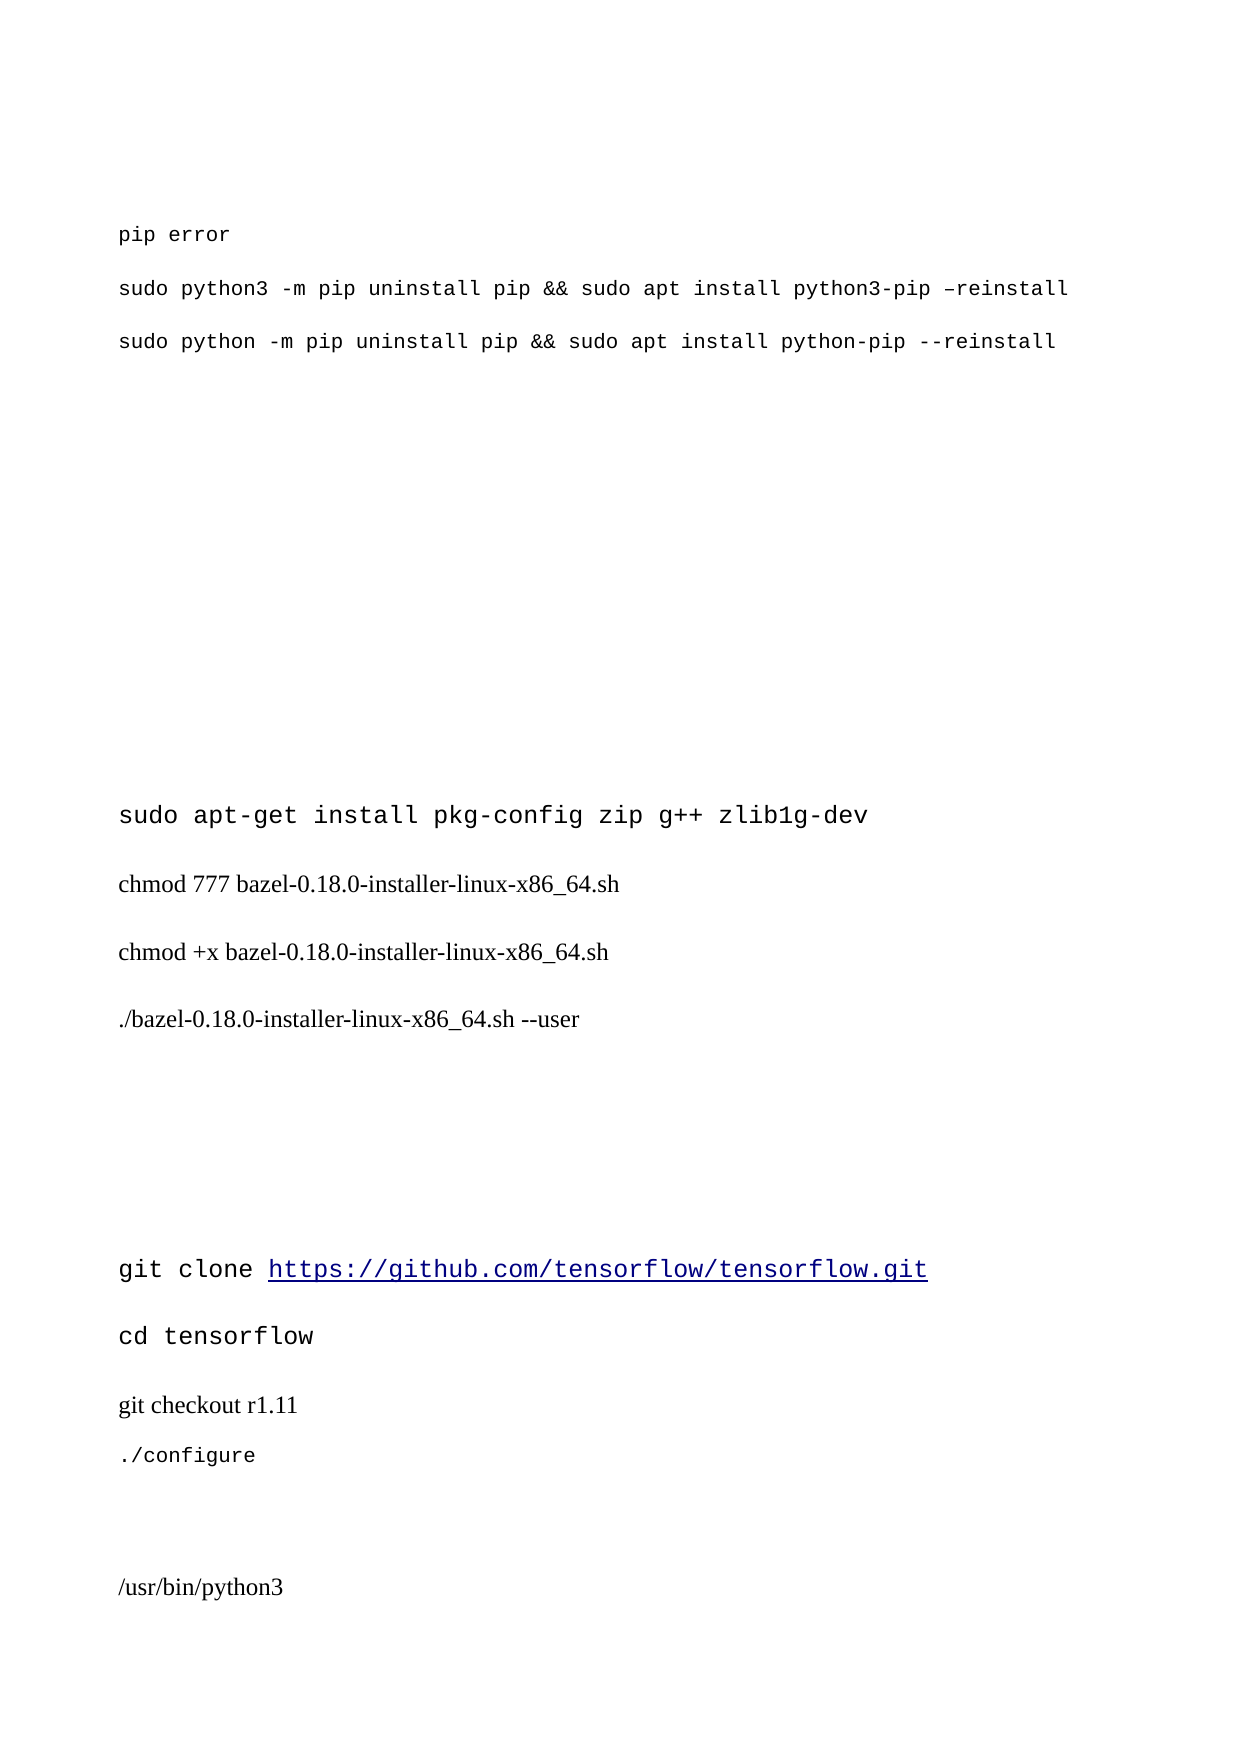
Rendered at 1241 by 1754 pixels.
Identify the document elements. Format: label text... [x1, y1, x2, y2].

text ./configure [118, 1445, 1122, 1469]
text chmod +x bazel-0.18.0-installer-linux-x86_64.sh [118, 937, 1122, 965]
text chmod 777 bazel-0.18.0-installer-linux-x86_64.sh [118, 869, 1122, 898]
text sudo apt-get install pkg-config zip g++ zlib1g-dev [118, 803, 1122, 831]
text sudo python3 -m pip uninstall pip && sudo apt install python3-pip –reinstall [118, 277, 1122, 301]
text /usr/bin/python3 [118, 1572, 1122, 1601]
text sudo python -m pip uninstall pip && sudo apt install python-pip --reinstall [118, 331, 1122, 354]
text ./bazel-0.18.0-installer-linux-x86_64.sh --user [118, 1004, 1122, 1032]
text cd tensorflow [118, 1323, 1122, 1352]
text git clone https://github.com/tensorflow/tensorflow.git [118, 1257, 1122, 1285]
text git checkout r1.11 [118, 1390, 1122, 1419]
text pip error [118, 224, 1122, 248]
